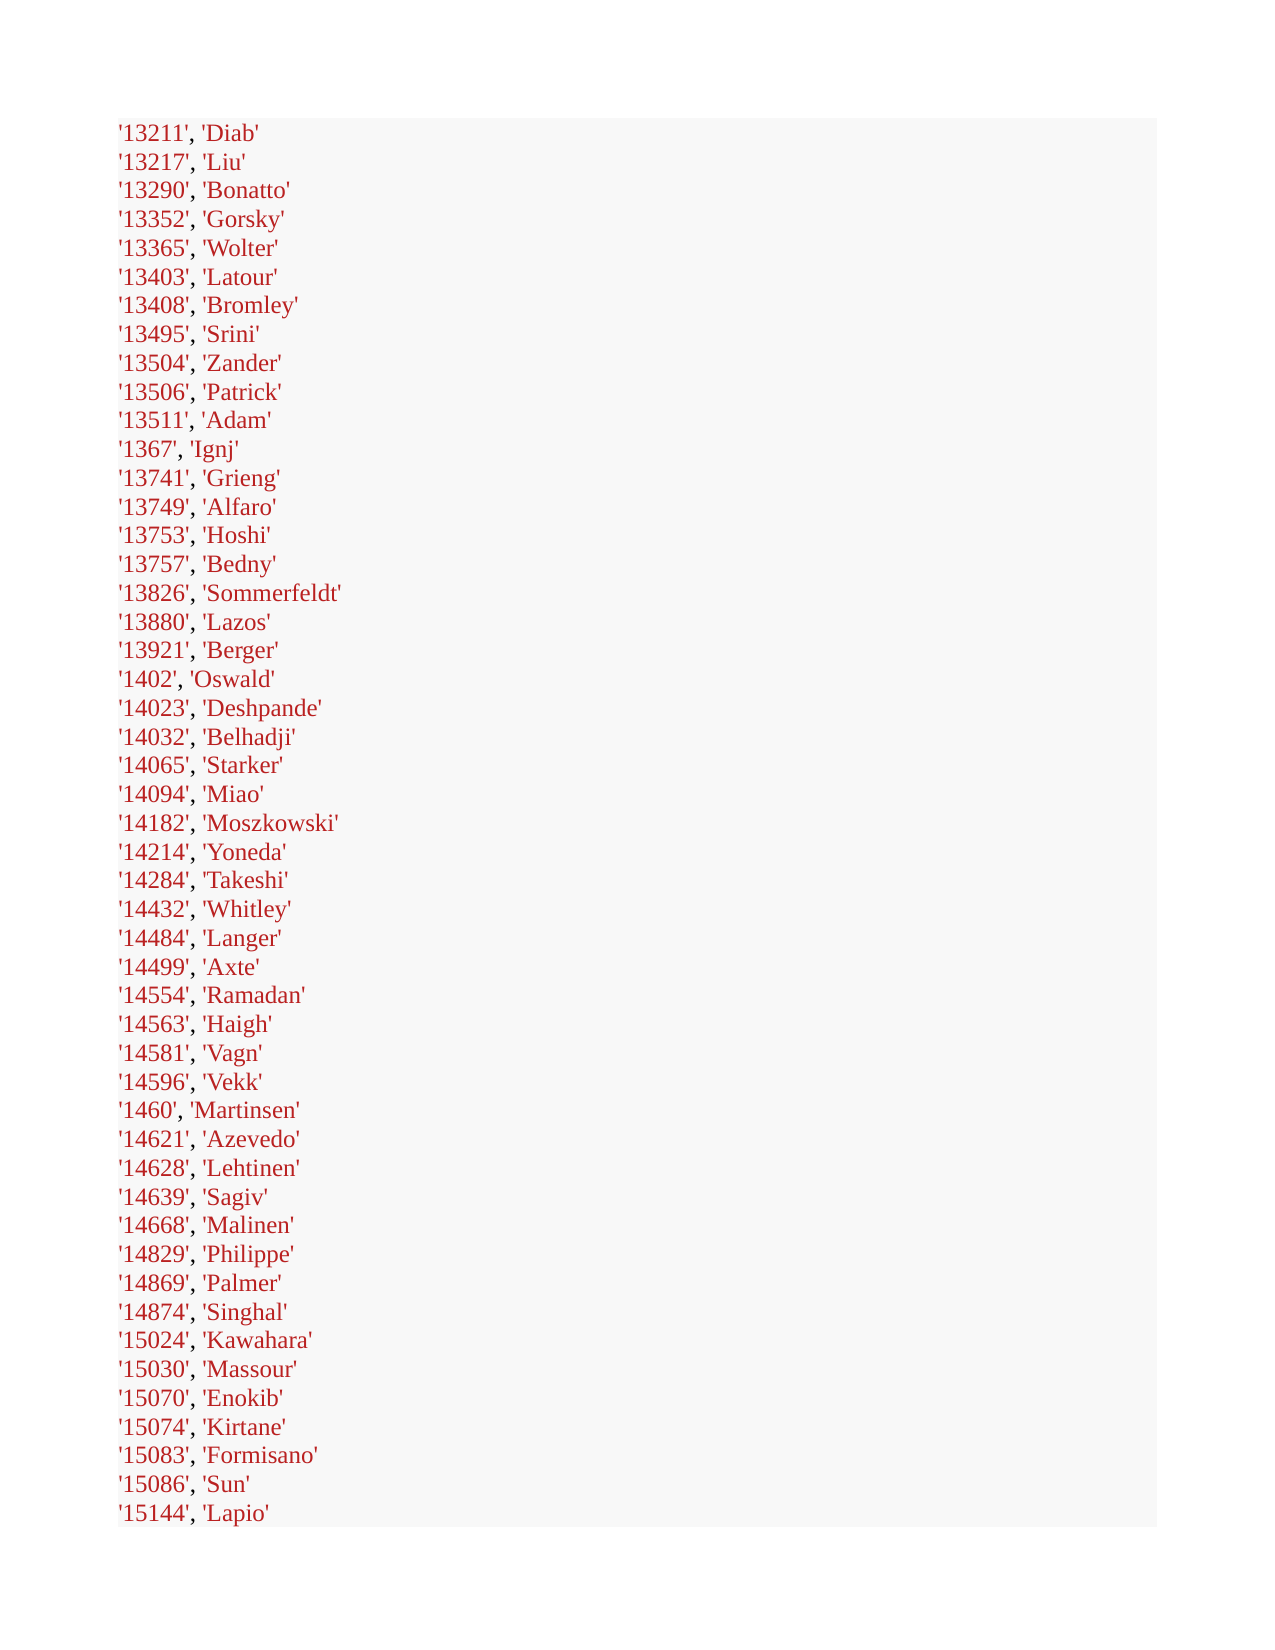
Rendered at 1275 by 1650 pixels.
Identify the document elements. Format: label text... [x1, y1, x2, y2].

text '14869', 'Palmer' [118, 1268, 1157, 1297]
text '13365', 'Wolter' [118, 233, 1157, 262]
text '13826', 'Sommerfeldt' [118, 578, 1157, 607]
text '14668', 'Malinen' [118, 1211, 1157, 1239]
text '13757', 'Bedny' [118, 549, 1157, 578]
text '14499', 'Axte' [118, 952, 1157, 981]
text '14484', 'Langer' [118, 923, 1157, 952]
text '14032', 'Belhadji' [118, 722, 1157, 751]
text '14628', 'Lehtinen' [118, 1153, 1157, 1182]
text '15074', 'Kirtane' [118, 1412, 1157, 1441]
text '14284', 'Takeshi' [118, 866, 1157, 894]
text '14596', 'Vekk' [118, 1067, 1157, 1096]
text '14554', 'Ramadan' [118, 981, 1157, 1009]
text '14874', 'Singhal' [118, 1297, 1157, 1326]
text '13352', 'Gorsky' [118, 204, 1157, 233]
text '13211', 'Diab' [118, 118, 1157, 147]
text '14023', 'Deshpande' [118, 693, 1157, 722]
text '14214', 'Yoneda' [118, 837, 1157, 866]
text '15086', 'Sun' [118, 1469, 1157, 1498]
text '13511', 'Adam' [118, 406, 1157, 434]
text '13495', 'Srini' [118, 319, 1157, 348]
text '1460', 'Martinsen' [118, 1096, 1157, 1124]
text '14563', 'Haigh' [118, 1009, 1157, 1038]
text '13921', 'Berger' [118, 636, 1157, 664]
text '13506', 'Patrick' [118, 377, 1157, 406]
text '14581', 'Vagn' [118, 1038, 1157, 1067]
text '14639', 'Sagiv' [118, 1182, 1157, 1211]
text '13749', 'Alfaro' [118, 492, 1157, 521]
text '15144', 'Lapio' [118, 1498, 1157, 1527]
text '13403', 'Latour' [118, 262, 1157, 291]
text '13753', 'Hoshi' [118, 521, 1157, 549]
text '13408', 'Bromley' [118, 291, 1157, 319]
text '13504', 'Zander' [118, 348, 1157, 377]
text '1402', 'Oswald' [118, 664, 1157, 693]
text '14829', 'Philippe' [118, 1239, 1157, 1268]
text '15024', 'Kawahara' [118, 1326, 1157, 1354]
text '1367', 'Ignj' [118, 434, 1157, 463]
text '13741', 'Grieng' [118, 463, 1157, 492]
text '15070', 'Enokib' [118, 1383, 1157, 1412]
text '14065', 'Starker' [118, 751, 1157, 779]
text '14432', 'Whitley' [118, 894, 1157, 923]
text '13217', 'Liu' [118, 147, 1157, 176]
text '13290', 'Bonatto' [118, 176, 1157, 204]
text '15030', 'Massour' [118, 1354, 1157, 1383]
text '14182', 'Moszkowski' [118, 808, 1157, 837]
text '14621', 'Azevedo' [118, 1124, 1157, 1153]
text '13880', 'Lazos' [118, 607, 1157, 636]
text '14094', 'Miao' [118, 779, 1157, 808]
text '15083', 'Formisano' [118, 1441, 1157, 1469]
